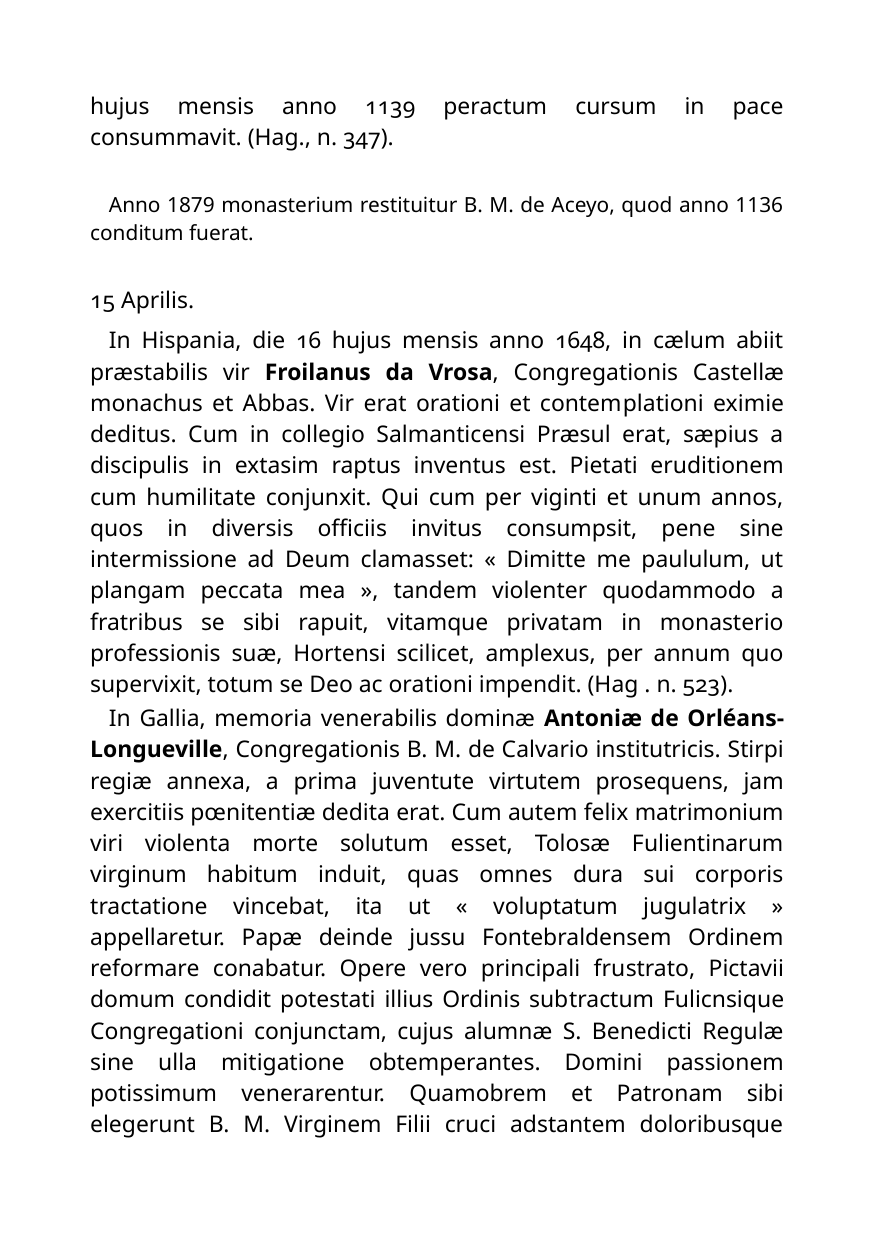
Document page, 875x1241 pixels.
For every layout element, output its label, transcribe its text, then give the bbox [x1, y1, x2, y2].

text 15 Aprilis. [90, 284, 784, 315]
text Anno 1879 monasterium restituitur B. M. de Aceyo, quod anno 1136 conditum fuerat. [90, 190, 784, 247]
text In Hispania, die 16 hujus mensis anno 1648, in cælum abiit præstabilis vir Froilanus da Vrosa, Congregationis Castellæ monachus et Abbas. Vir erat orationi et contem­plationi eximie deditus. Cum in collegio Salmanticensi Præsul erat, sæpius a discipulis in extasim raptus inventus est. Pietati eruditionem cum humilitate conjunxit. Qui cum per viginti et unum annos, quos in diversis officiis invitus consumpsit, pene sine intermissione ad Deum clamasset: « Dimitte me paululum, ut plangam peccata mea », tandem violenter quodammodo a fratribus se sibi rapuit, vitamque privatam in monasterio professionis suæ, Hortensi scilicet, amplexus, per annum quo supervixit, totum se Deo ac ora­tioni impendit. (Hag . n. 523). [90, 324, 784, 699]
text In Gallia, memoria venerabilis dominæ Antoniæ de Orléans-Longueville, Congregationis B. M. de Calvario institutricis. Stirpi regiæ annexa, a prima juventute virtutem prosequens, jam exercitiis pœnitentiæ dedita erat. Cum autem felix matrimonium viri violenta morte solutum esset, Tolosæ Fulientinarum virginum habitum induit, quas omnes dura sui corporis tractatione vincebat, ita ut « voluptatum jugulatrix » appellaretur. Papæ deinde jussu Fontebraldensem Ordinem reformare conabatur. Opere vero principali fru­strato, Pictavii domum condidit potestati illius Ordinis sub­tractum Fulicnsique Congregationi conjunctam, cujus alumnæ S. Benedicti Regulæ sine ulla mitigatione obtemperantes. Domini passionem potissimum venerarentur. Quamobrem et Patronam sibi elegerunt B. M. Virginem Filii cruci adstantem doloribusque [90, 702, 784, 1140]
text hujus mensis anno 1139 peractum cursum in pace consummavit. (Hag., n. 347). [90, 90, 784, 152]
